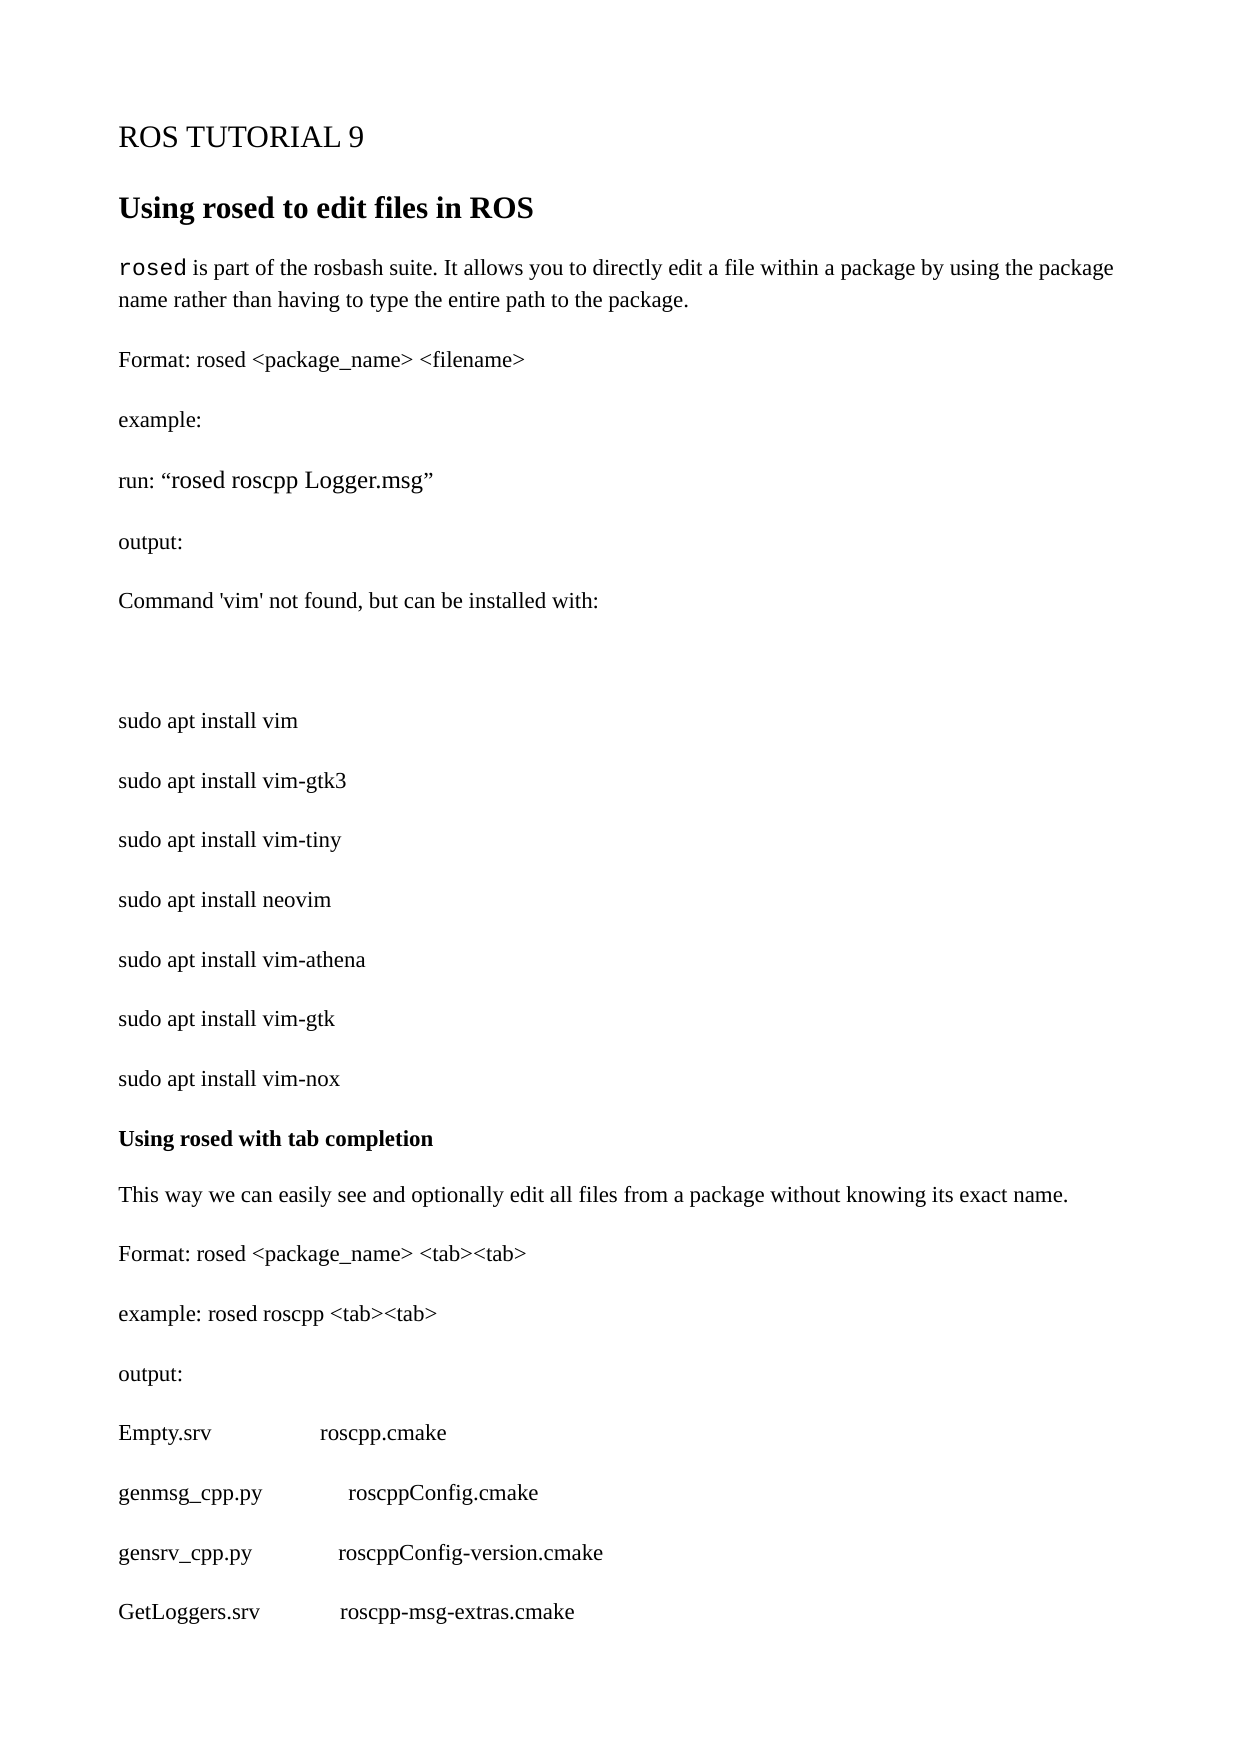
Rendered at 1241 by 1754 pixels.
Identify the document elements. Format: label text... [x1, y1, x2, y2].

text genmsg_cpp.py roscppConfig.cmake [118, 1479, 1122, 1505]
text sudo apt install vim-tiny [118, 826, 1122, 853]
text Command 'vim' not found, but can be installed with: [118, 588, 1122, 614]
text Empty.srv roscpp.cmake [118, 1419, 1122, 1446]
text output: [118, 528, 1122, 554]
text Format: rosed <package_name> <filename> [118, 346, 1122, 372]
subtitle Using rosed to edit files in ROS [118, 189, 1122, 225]
text sudo apt install vim-athena [118, 946, 1122, 972]
text sudo apt install vim-gtk [118, 1005, 1122, 1032]
text Format: rosed <package_name> <tab><tab> [118, 1240, 1122, 1267]
text sudo apt install neovim [118, 886, 1122, 912]
text sudo apt install vim-gtk3 [118, 767, 1122, 793]
text run: “rosed roscpp Logger.msg” [118, 465, 1122, 494]
text GetLoggers.srv roscpp-msg-extras.cmake [118, 1598, 1122, 1625]
text example: rosed roscpp <tab><tab> [118, 1300, 1122, 1326]
text ROS TUTORIAL 9 [118, 118, 1122, 154]
text example: [118, 406, 1122, 432]
text sudo apt install vim [118, 707, 1122, 733]
text gensrv_cpp.py roscppConfig-version.cmake [118, 1539, 1122, 1565]
text rosed is part of the rosbash suite. It allows you to directly edit a file within a package by using the package name rather than having to type the entire path to the package. [118, 254, 1122, 313]
text This way we can easily see and optionally edit all files from a package without knowing its exact name. [118, 1181, 1122, 1207]
text output: [118, 1360, 1122, 1386]
subtitle Using rosed with tab completion [118, 1125, 1122, 1151]
text sudo apt install vim-nox [118, 1065, 1122, 1091]
